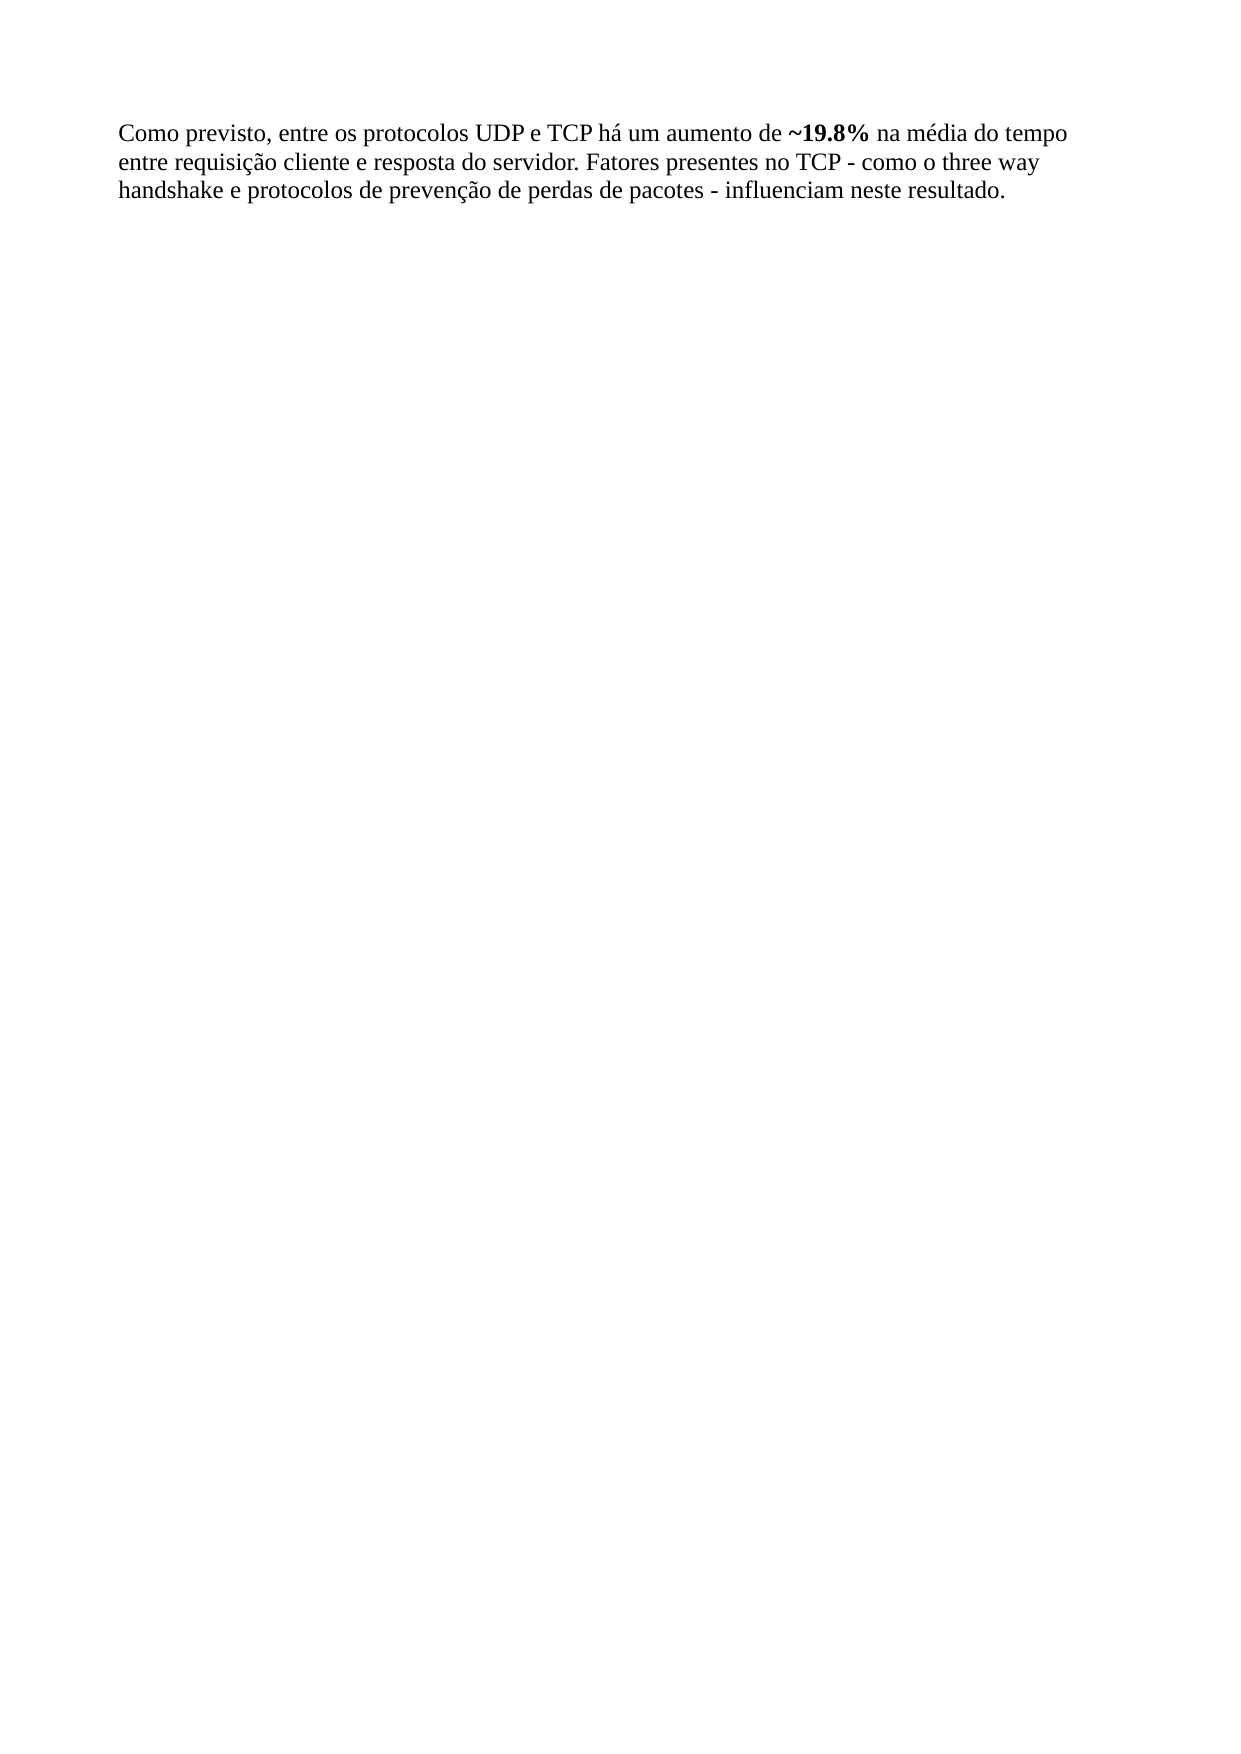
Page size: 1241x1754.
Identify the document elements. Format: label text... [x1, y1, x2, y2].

text Como previsto, entre os protocolos UDP e TCP há um aumento de ~19.8% na média do tempo entre requisição cliente e resposta do servidor. Fatores presentes no TCP - como o three way handshake e protocolos de prevenção de perdas de pacotes - influenciam neste resultado. [118, 118, 1122, 204]
